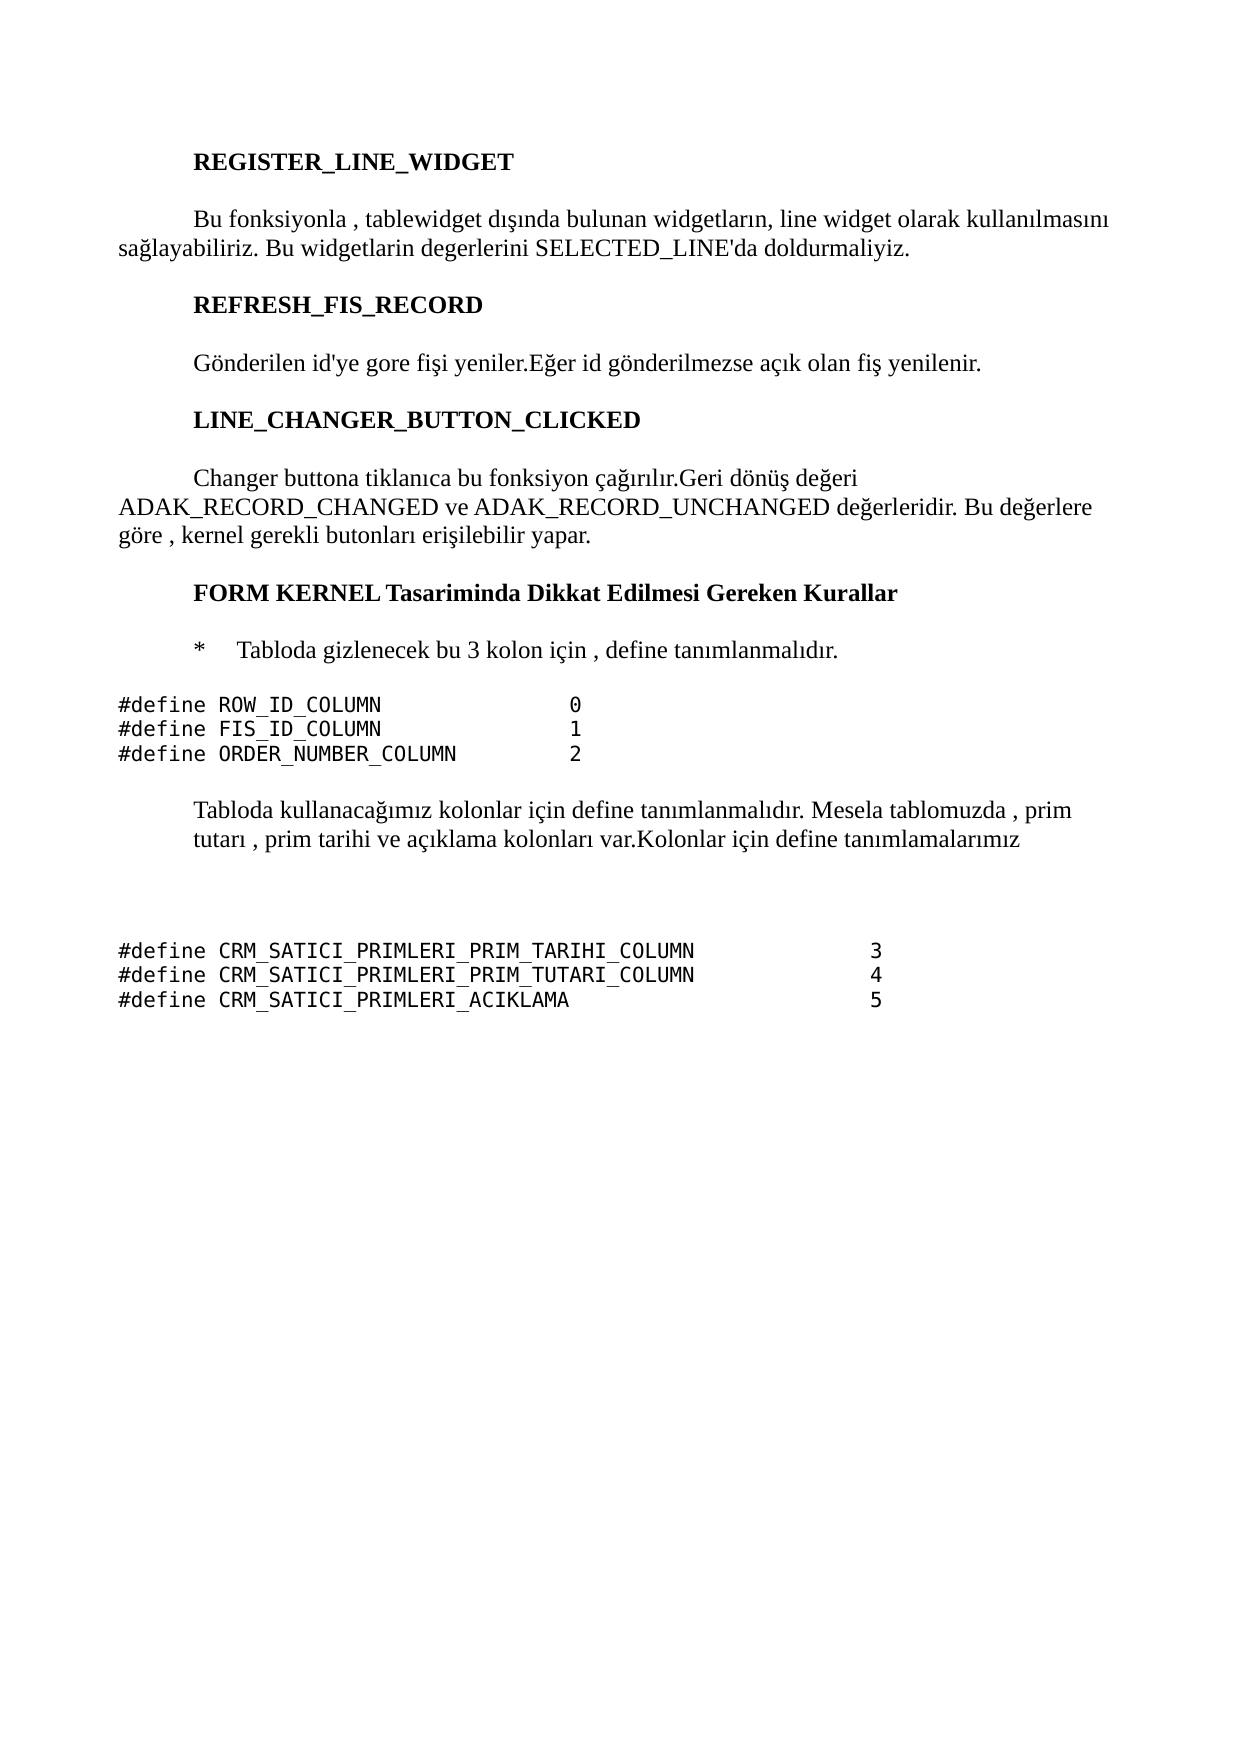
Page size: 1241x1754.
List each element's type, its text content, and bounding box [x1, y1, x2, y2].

text REGISTER_LINE_WIDGET [118, 147, 1122, 176]
text Changer buttona tiklanıca bu fonksiyon çağırılır.Geri dönüş değeri ADAK_RECORD_CHANGED ve ADAK_RECORD_UNCHANGED değerleridir. Bu değerlere göre , kernel gerekli butonları erişilebilir yapar. [118, 463, 1122, 549]
text Gönderilen id'ye gore fişi yeniler.Eğer id gönderilmezse açık olan fiş yenilenir. [118, 348, 1122, 377]
list Tabloda kullanacağımız kolonlar için define tanımlanmalıdır. Mesela tablomuzda , prim tutarı , prim tarihi ve açıklama kolonları var.Kolonlar için define tanımlamalarımız [156, 795, 1122, 853]
text * Tabloda gizlenecek bu 3 kolon için , define tanımlanmalıdır. [118, 636, 1122, 664]
text #define ORDER_NUMBER_COLUMN 2 [118, 742, 1122, 766]
text #define CRM_SATICI_PRIMLERI_PRIM_TUTARI_COLUMN 4 [118, 963, 1122, 988]
text REFRESH_FIS_RECORD [118, 291, 1122, 319]
text Bu fonksiyonla , tablewidget dışında bulunan widgetların, line widget olarak kullanılmasını sağlayabiliriz. Bu widgetlarin degerlerini SELECTED_LINE'da doldurmaliyiz. [118, 204, 1122, 262]
text LINE_CHANGER_BUTTON_CLICKED [118, 406, 1122, 434]
text #define CRM_SATICI_PRIMLERI_PRIM_TARIHI_COLUMN 3 [118, 939, 1122, 963]
text #define ROW_ID_COLUMN 0 [118, 693, 1122, 717]
text #define FIS_ID_COLUMN 1 [118, 717, 1122, 742]
text #define CRM_SATICI_PRIMLERI_ACIKLAMA 5 [118, 988, 1122, 1012]
text FORM KERNEL Tasariminda Dikkat Edilmesi Gereken Kurallar [118, 578, 1122, 607]
